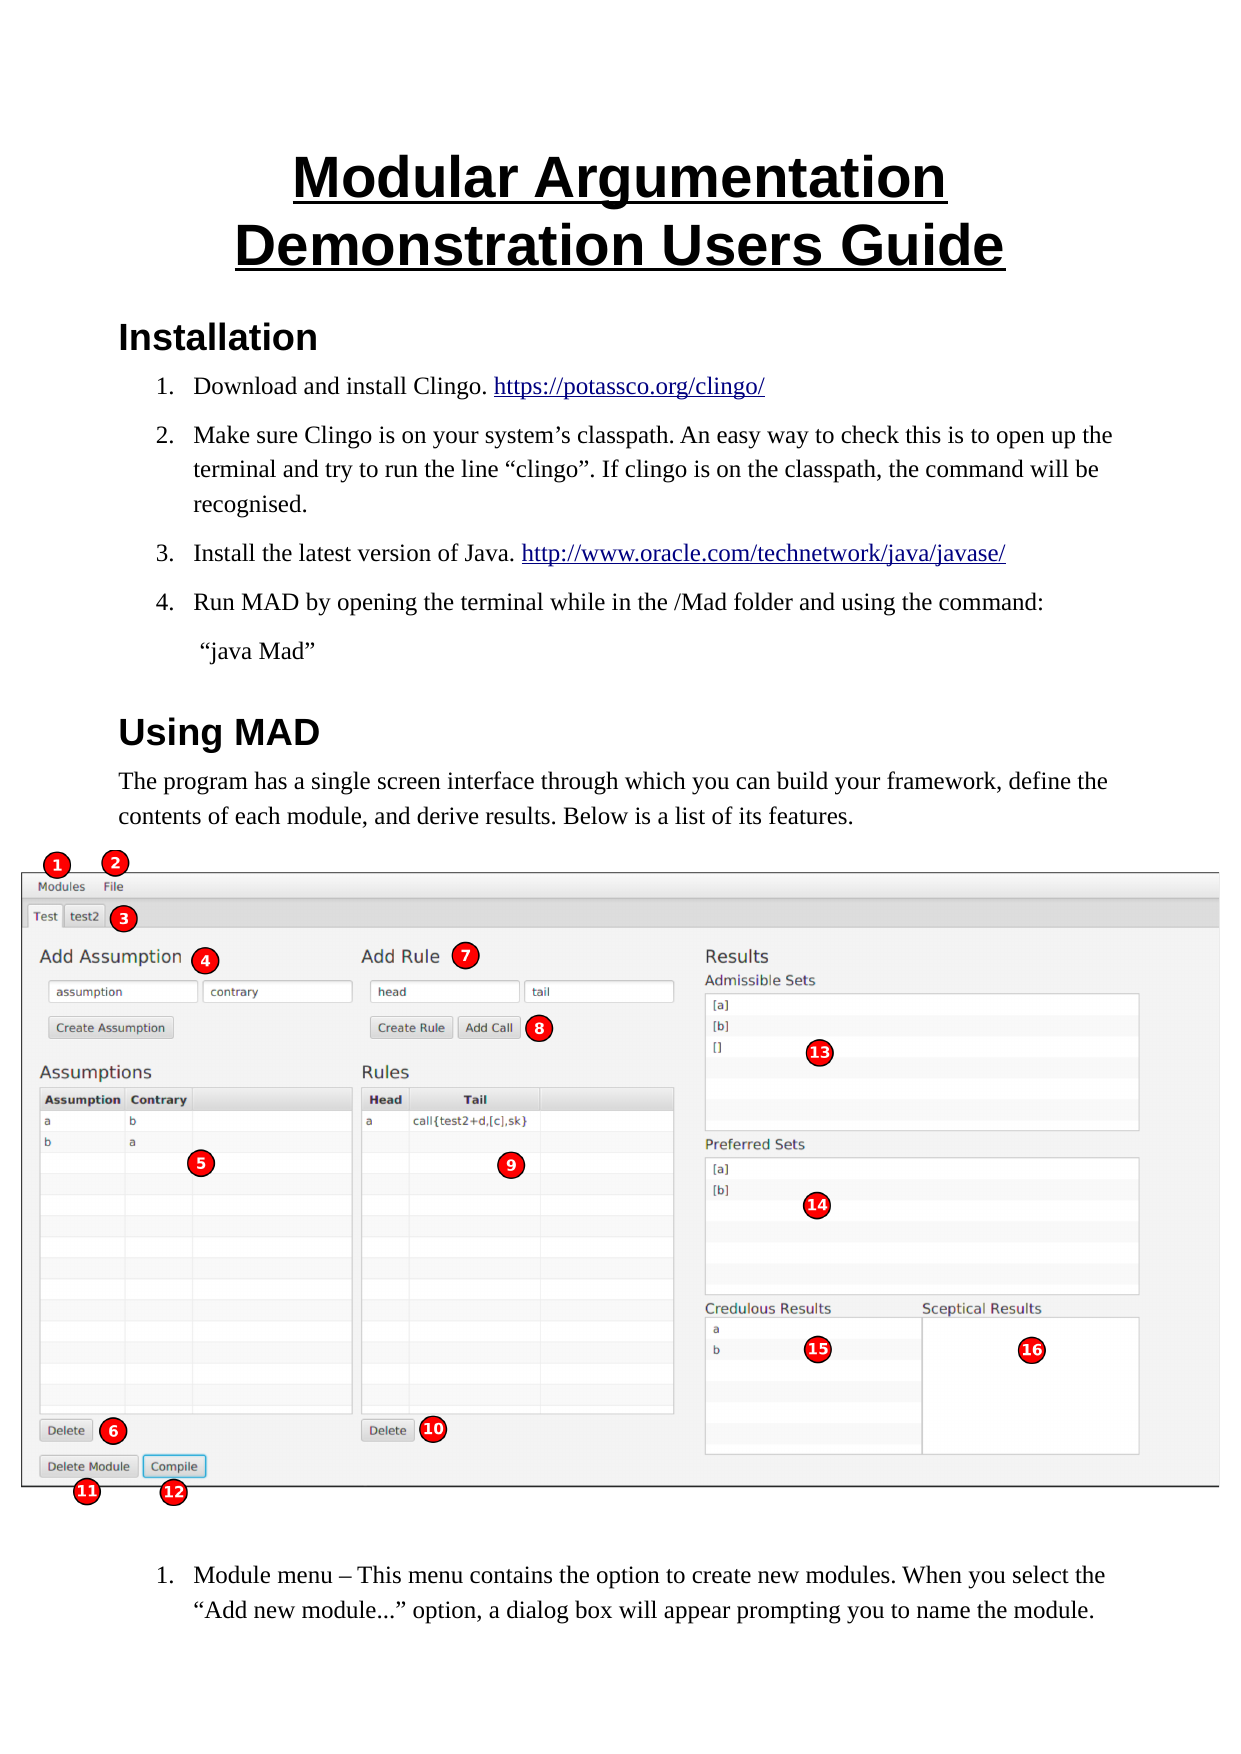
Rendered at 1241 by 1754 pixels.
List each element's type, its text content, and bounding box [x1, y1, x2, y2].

text The program has a single screen interface through which you can build your framework, define the contents of each module, and derive results. Below is a list of its features. [118, 766, 1122, 829]
list Install the latest version of Java. http://www.oracle.com/technetwork/java/javase/ [156, 538, 1122, 567]
subtitle Installation [118, 315, 1122, 358]
list Module menu – This menu contains the option to create new modules. When you select the “Add new module...” option, a dialog box will appear prompting you to name the module. [156, 1560, 1122, 1623]
title Modular Argumentation Demonstration Users Guide [118, 143, 1122, 277]
subtitle Using MAD [118, 710, 1122, 754]
list “java Mad” [156, 636, 1122, 665]
list Download and install Clingo. https://potassco.org/clingo/ [156, 371, 1122, 400]
list Make sure Clingo is on your system’s classpath. An easy way to check this is to open up the terminal and try to run the line “clingo”. If clingo is on the classpath, the command will be recognised. [156, 420, 1122, 518]
picture [21, 850, 1220, 1506]
list Run MAD by opening the terminal while in the /Mad folder and using the command: [156, 587, 1122, 616]
